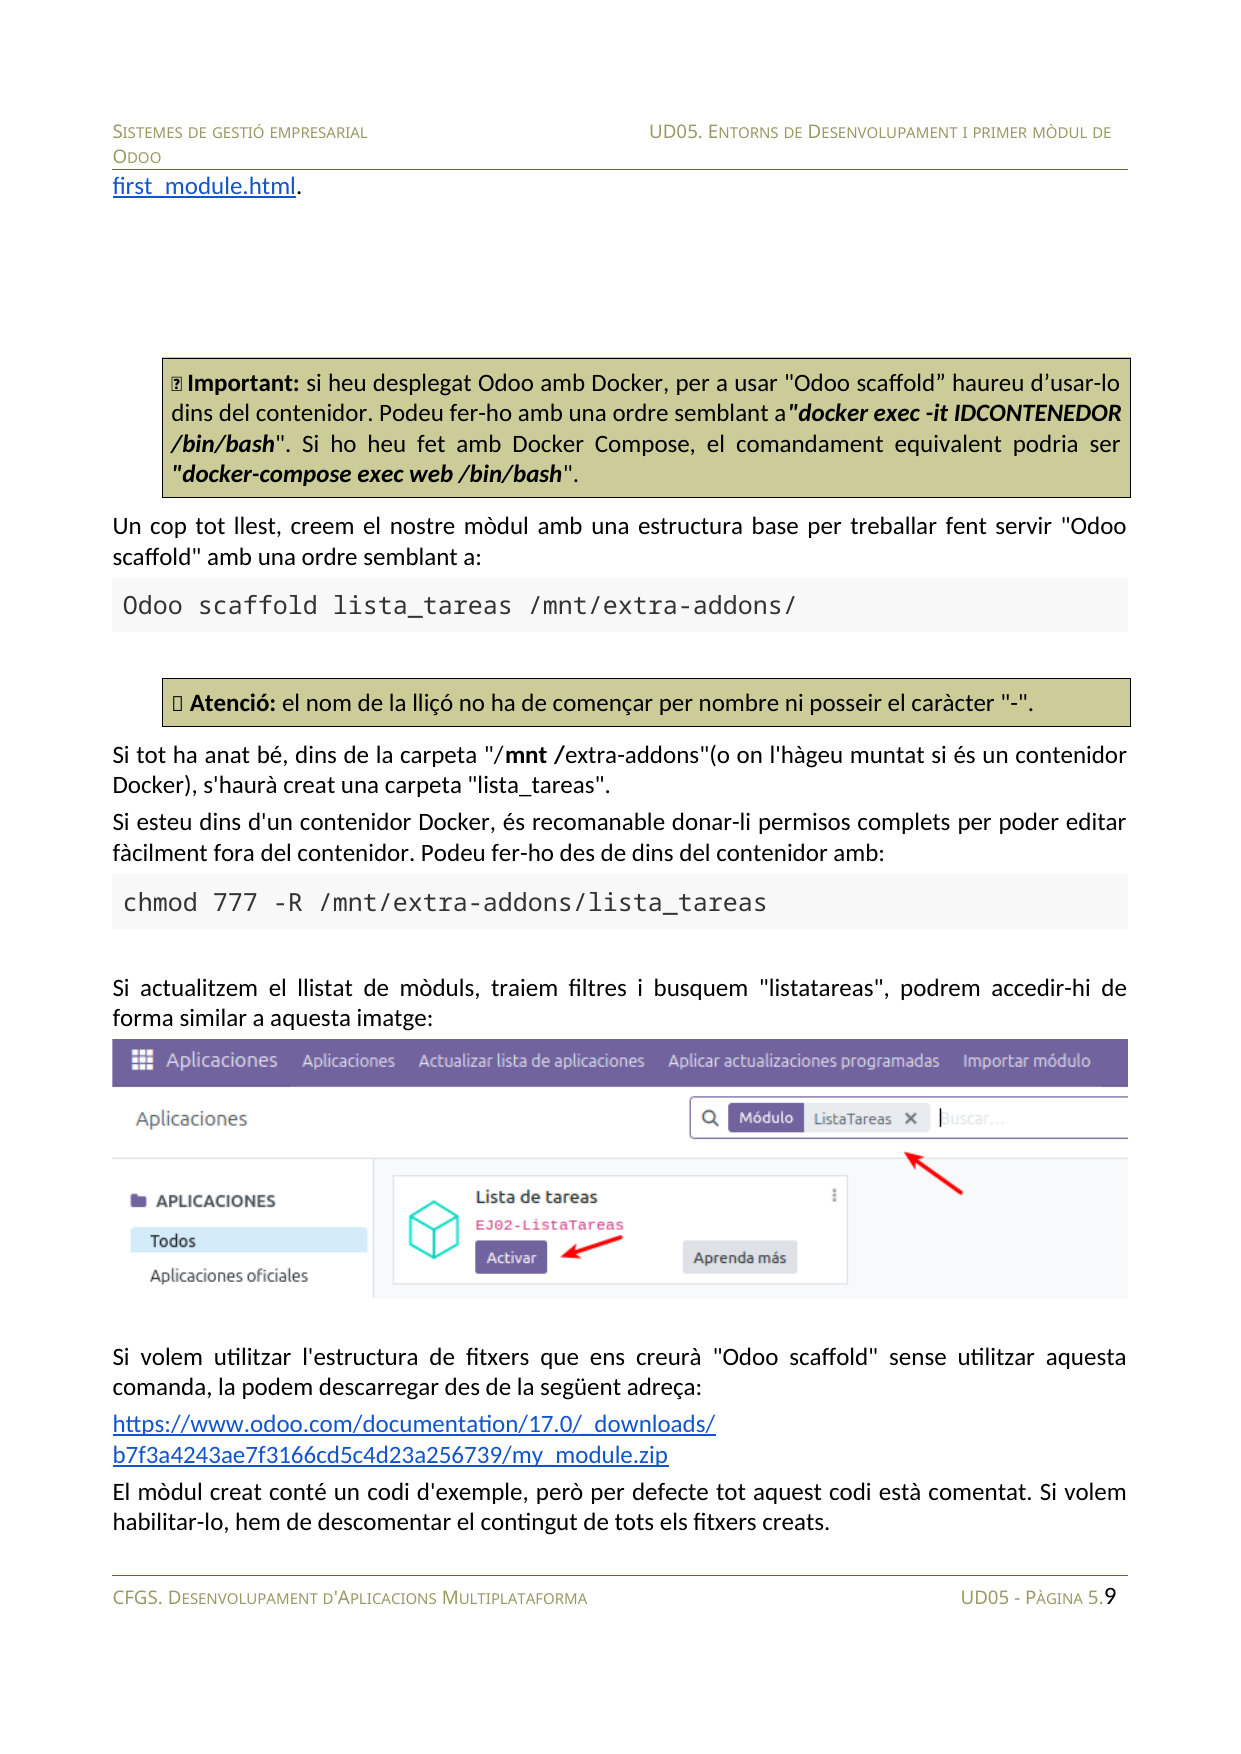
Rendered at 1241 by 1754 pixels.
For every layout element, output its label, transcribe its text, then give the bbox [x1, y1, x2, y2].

table_header Odoo scaffold lista_tareas /mnt/extra-addons/ [112, 578, 1128, 632]
text 📖 Important: si heu desplegat Odoo amb Docker, per a usar "Odoo scaffold” haureu d’usar-lo dins del contenidor. Podeu fer-ho amb una ordre semblant a"docker exec -it IDCONTENEDOR /bin/bash". Si ho heu fet amb Docker Compose, el comandament equivalent podria ser "docker-compose exec web /bin/bash". [163, 359, 1130, 497]
text first_module.html. [112, 170, 1128, 201]
text El mòdul creat conté un codi d'exemple, però per defecte tot aquest codi està comentat. Si volem habilitar-lo, hem de descomentar el contingut de tots els fitxers creats. [112, 1476, 1128, 1537]
picture [112, 1039, 1128, 1298]
text Si esteu dins d'un contenidor Docker, és recomanable donar-li permisos complets per poder editar fàcilment fora del contenidor. Podeu fer-ho des de dins del contenidor amb: [112, 806, 1128, 867]
table_header chmod 777 -R /mnt/extra-addons/lista_tareas [112, 874, 1128, 929]
text https://www.odoo.com/documentation/17.0/_downloads/b7f3a4243ae7f3166cd5c4d23a256739/my_module.zip [112, 1408, 1128, 1469]
text Si tot ha anat bé, dins de la carpeta "/mnt /extra-addons"(o on l'hàgeu muntat si és un contenidor Docker), s'haurà creat una carpeta "lista_tareas". [112, 739, 1128, 800]
text Un cop tot llest, creem el nostre mòdul amb una estructura base per treballar fent servir "Odoo scaffold" amb una ordre semblant a: [112, 510, 1128, 571]
text ❕ Atenció: el nom de la lliçó no ha de començar per nombre ni posseir el caràcter "-". [163, 679, 1130, 726]
text Si actualitzem el llistat de mòduls, traiem filtres i busquem "listatareas", podrem accedir-hi de forma similar a aquesta imatge: [112, 972, 1128, 1033]
text Si volem utilitzar l'estructura de fitxers que ens creurà "Odoo scaffold" sense utilitzar aquesta comanda, la podem descarregar des de la següent adreça: [112, 1341, 1128, 1402]
